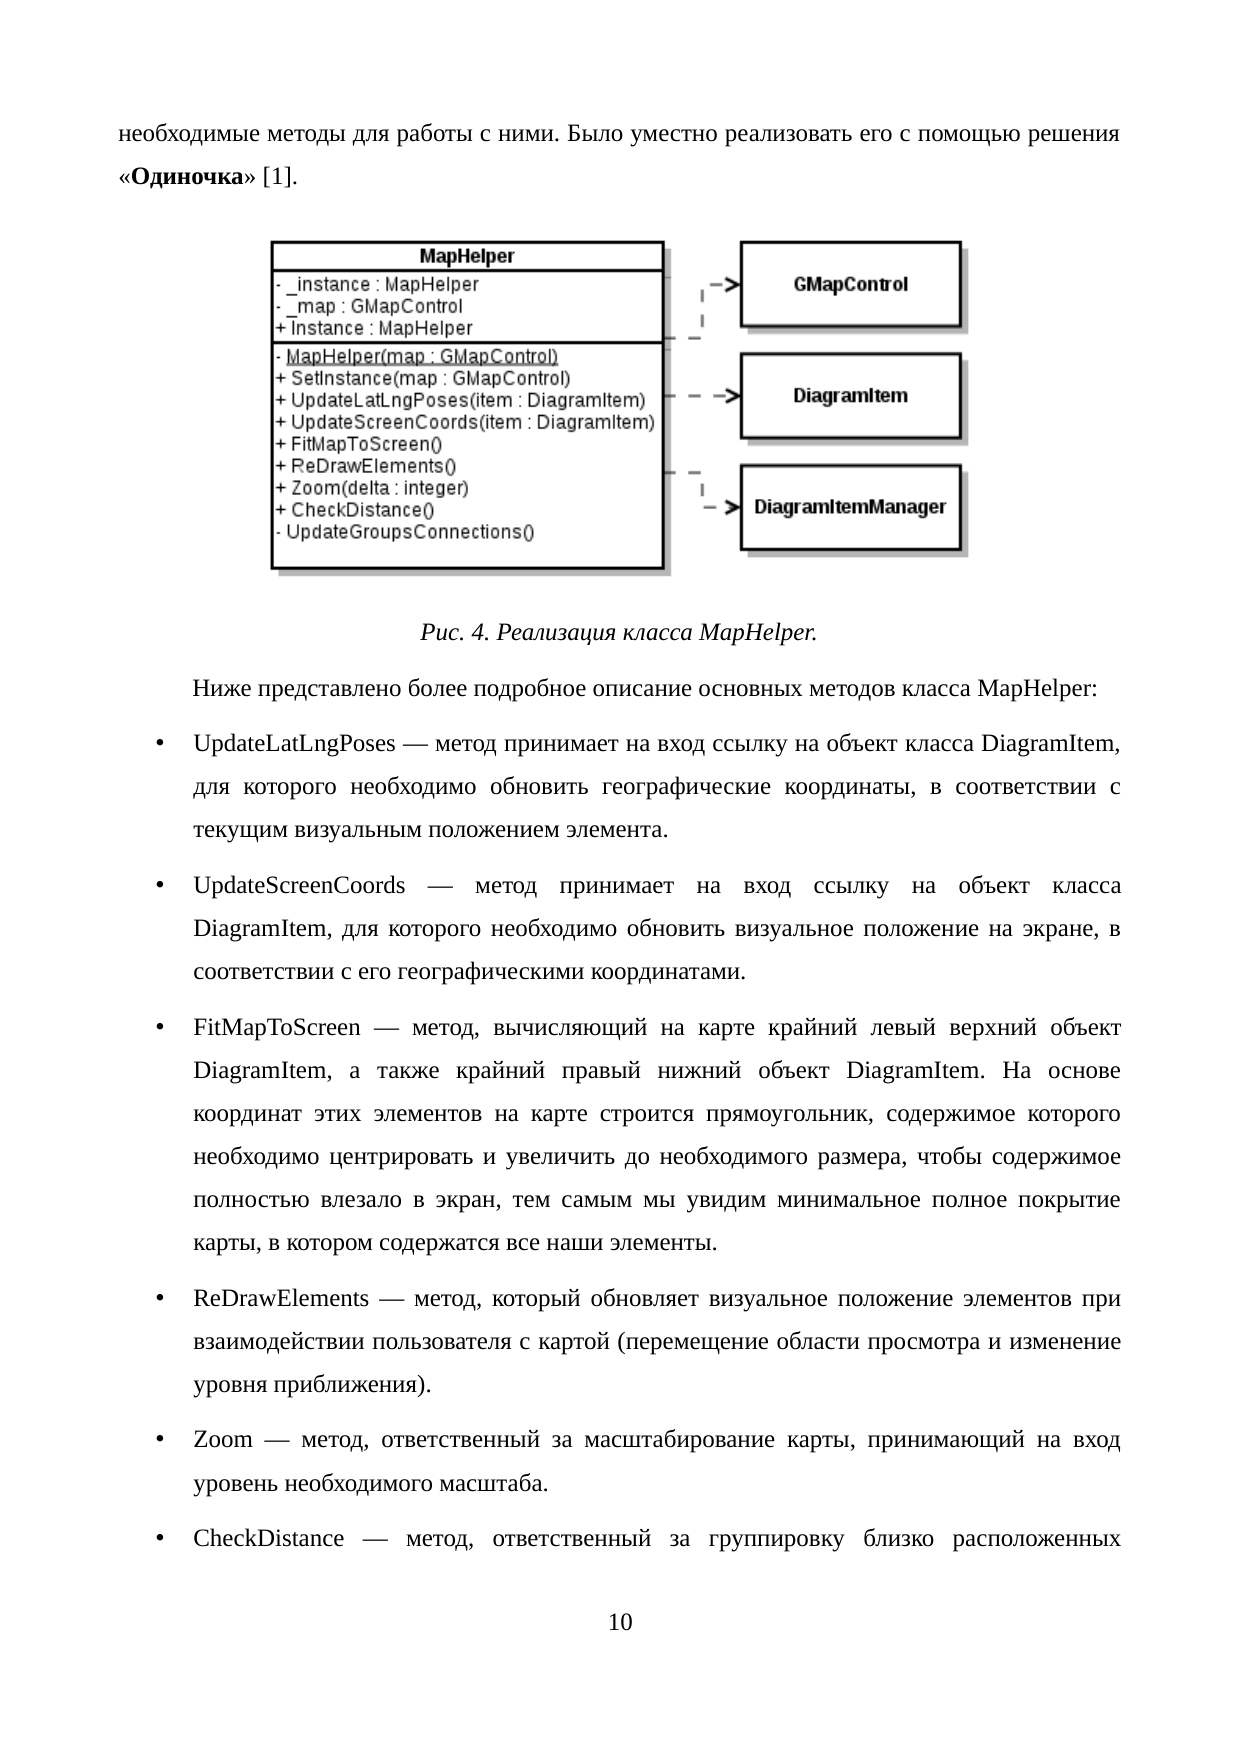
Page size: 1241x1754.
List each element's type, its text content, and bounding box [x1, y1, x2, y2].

text Рис. 4. Реализация класса MapHelper. [118, 217, 1122, 646]
list FitMapToScreen — метод, вычисляющий на карте крайний левый верхний объект DiagramItem, а также крайний правый нижний объект DiagramItem. На основе координат этих элементов на карте строится прямоугольник, содержимое которого необходимо центрировать и увеличить до необходимого размера, чтобы содержимое полностью влезало в экран, тем самым мы увидим минимальное полное покрытие карты, в котором содержатся все наши элементы. [156, 1012, 1122, 1256]
list UpdateScreenCoords — метод принимает на вход ссылку на объект класса DiagramItem, для которого необходимо обновить визуальное положение на экране, в соответствии с его географическими координатами. [156, 870, 1122, 985]
text необходимые методы для работы с ними. Было уместно реализовать его с помощью решения «Одиночка» [1]. [118, 118, 1122, 190]
text Ниже представлено более подробное описание основных методов класса MapHelper: [118, 673, 1122, 701]
list UpdateLatLngPoses — метод принимает на вход ссылку на объект класса DiagramItem, для которого необходимо обновить географические координаты, в соответствии с текущим визуальным положением элемента. [156, 728, 1122, 843]
list ReDrawElements — метод, который обновляет визуальное положение элементов при взаимодействии пользователя с картой (перемещение области просмотра и изменение уровня приближения). [156, 1283, 1122, 1398]
list Zoom — метод, ответственный за масштабирование карты, принимающий на вход уровень необходимого масштаба. [156, 1424, 1122, 1496]
picture [249, 216, 992, 603]
list CheckDistance — метод, ответственный за группировку близко расположенных [156, 1523, 1122, 1552]
